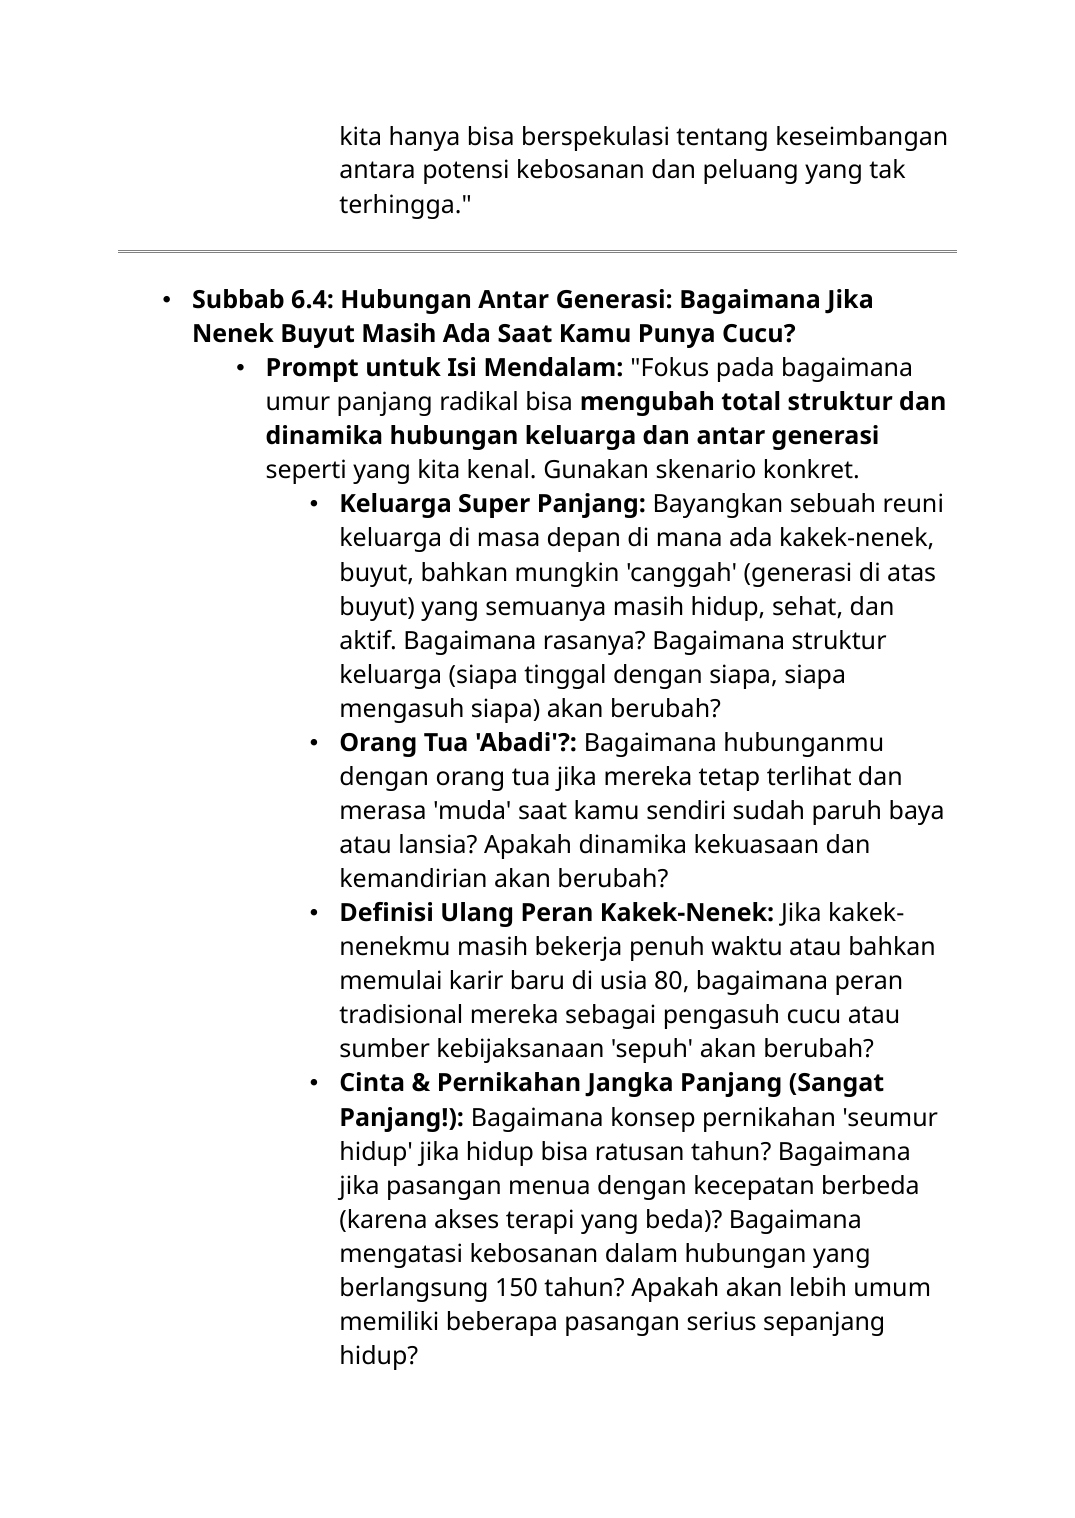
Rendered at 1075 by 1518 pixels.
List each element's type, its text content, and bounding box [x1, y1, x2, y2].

list Cinta & Pernikahan Jangka Panjang (Sangat Panjang!): Bagaimana konsep pernikahan 'seumur hidup' jika hidup bisa ratusan tahun? Bagaimana jika pasangan menua dengan kecepatan berbeda (karena akses terapi yang beda)? Bagaimana mengatasi kebosanan dalam hubungan yang berlangsung 150 tahun? Apakah akan lebih umum memiliki beberapa pasangan serius sepanjang hidup? [309, 1065, 957, 1372]
list Definisi Ulang Peran Kakek-Nenek: Jika kakek-nenekmu masih bekerja penuh waktu atau bahkan memulai karir baru di usia 80, bagaimana peran tradisional mereka sebagai pengasuh cucu atau sumber kebijaksanaan 'sepuh' akan berubah? [309, 895, 957, 1065]
list kita hanya bisa berspekulasi tentang keseimbangan antara potensi kebosanan dan peluang yang tak terhingga." [309, 118, 957, 220]
list Subbab 6.4: Hubungan Antar Generasi: Bagaimana Jika Nenek Buyut Masih Ada Saat Kamu Punya Cucu? [162, 282, 957, 350]
list Orang Tua 'Abadi'?: Bagaimana hubunganmu dengan orang tua jika mereka tetap terlihat dan merasa 'muda' saat kamu sendiri sudah paruh baya atau lansia? Apakah dinamika kekuasaan dan kemandirian akan berubah? [309, 724, 957, 895]
list Keluarga Super Panjang: Bayangkan sebuah reuni keluarga di masa depan di mana ada kakek-nenek, buyut, bahkan mungkin 'canggah' (generasi di atas buyut) yang semuanya masih hidup, sehat, dan aktif. Bagaimana rasanya? Bagaimana struktur keluarga (siapa tinggal dengan siapa, siapa mengasuh siapa) akan berubah? [309, 486, 957, 724]
list Prompt untuk Isi Mendalam: "Fokus pada bagaimana umur panjang radikal bisa mengubah total struktur dan dinamika hubungan keluarga dan antar generasi seperti yang kita kenal. Gunakan skenario konkret. [236, 350, 957, 486]
